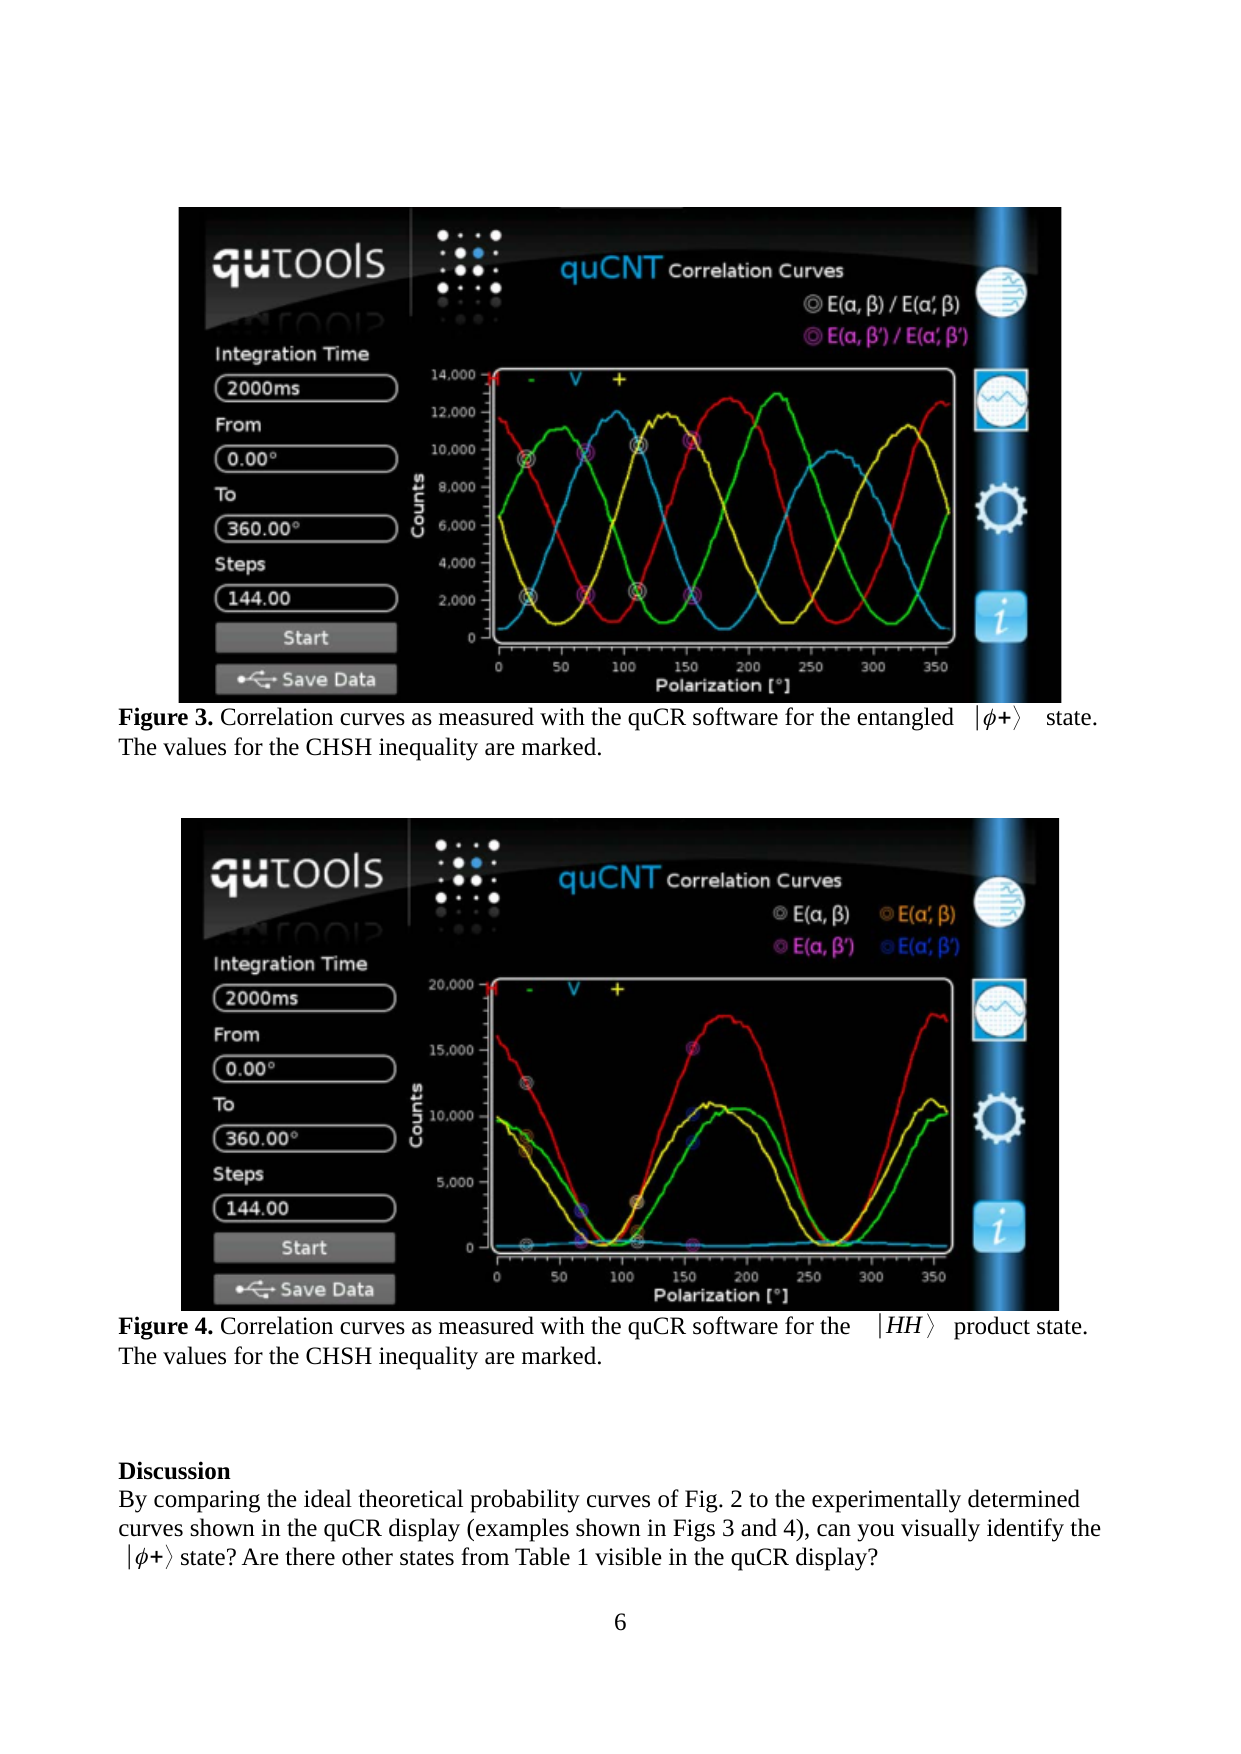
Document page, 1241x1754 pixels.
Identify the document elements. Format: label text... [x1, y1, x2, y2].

picture [181, 818, 1060, 1311]
picture [178, 207, 1062, 703]
text Discussion [118, 1456, 1122, 1484]
text By comparing the ideal theoretical probability curves of Fig. 2 to the experimentally determined curves shown in the quCR display (examples shown in Figs 3 and 4), can you visually identify thestate? Are there other states from Table 1 visible in the quCR display? [118, 1484, 1122, 1572]
text Figure 3. Correlation curves as measured with the quCR software for the entangled state. The values for the CHSH inequality are marked. [118, 204, 1122, 761]
text Figure 4. Correlation curves as measured with the quCR software for the product state. The values for the CHSH inequality are marked. [118, 819, 1122, 1369]
